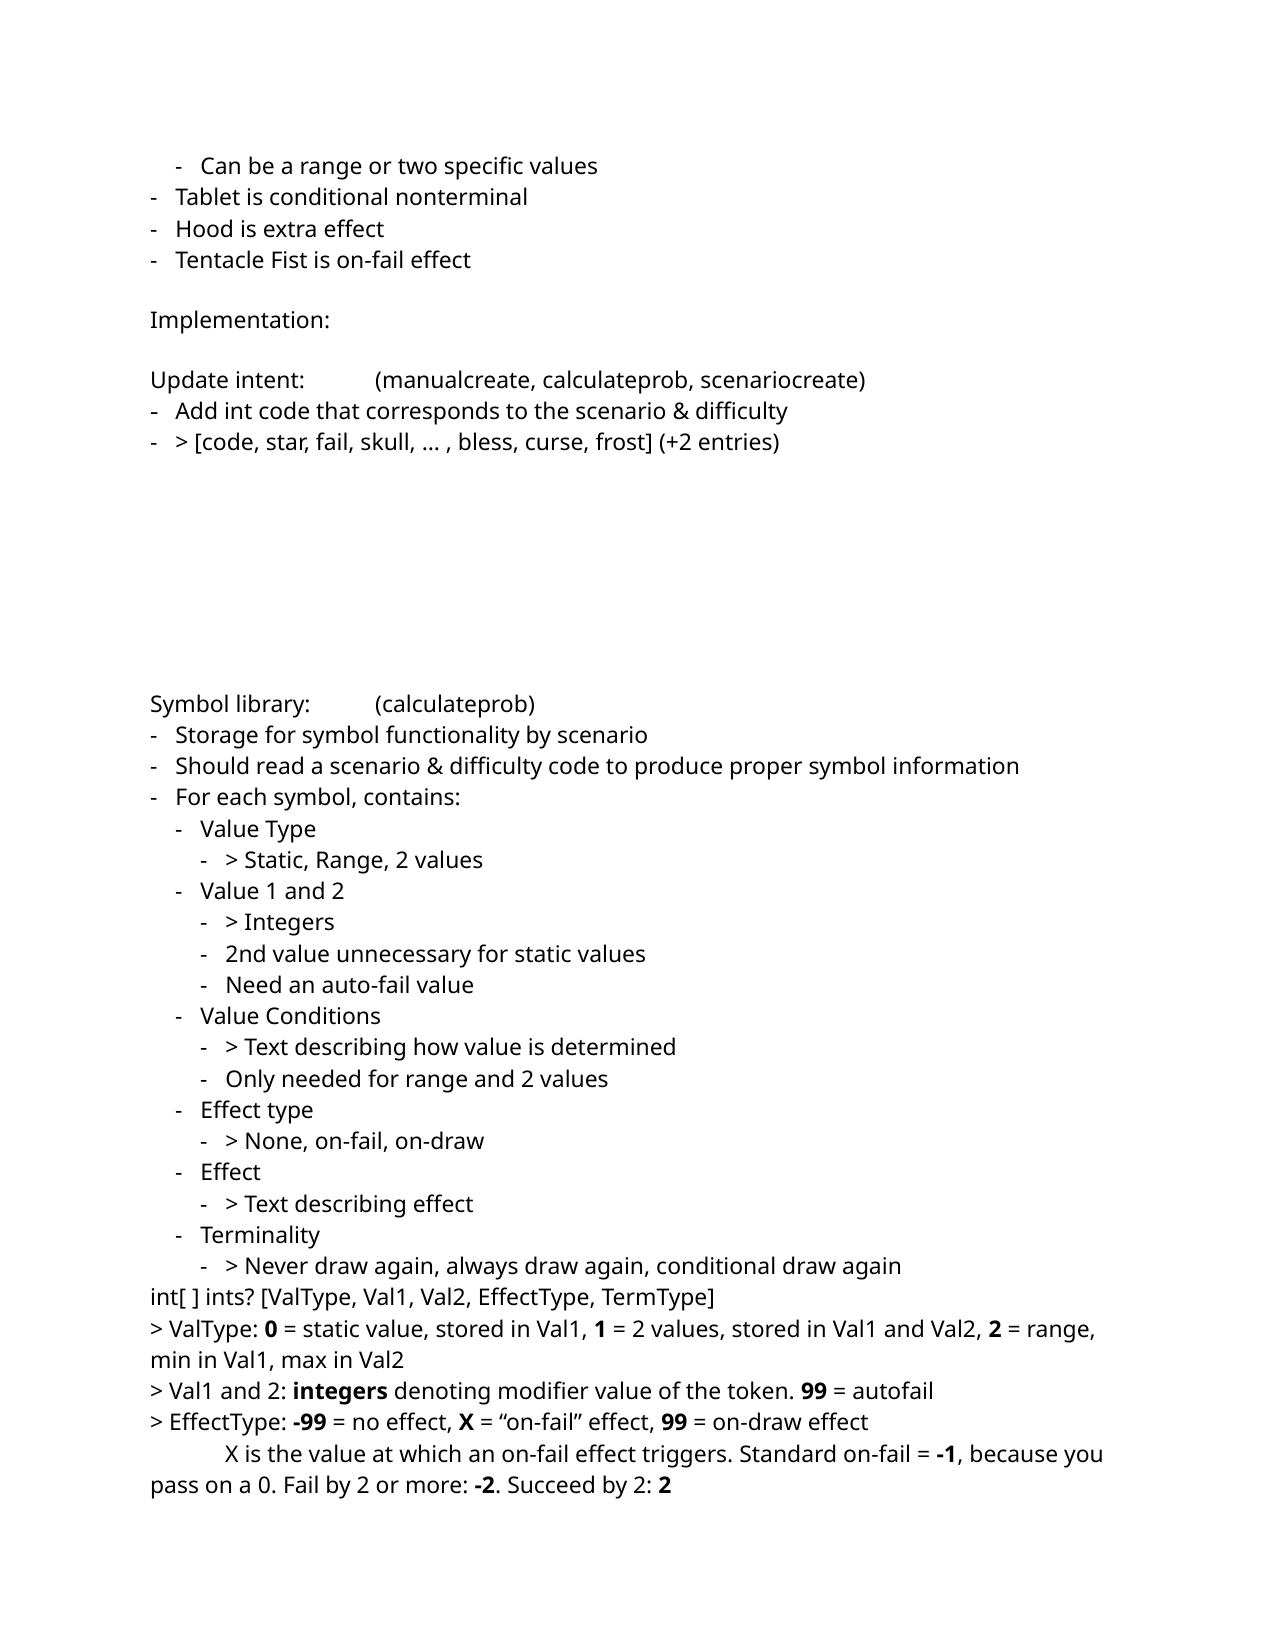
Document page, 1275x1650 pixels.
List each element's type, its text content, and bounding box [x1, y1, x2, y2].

text > Val1 and 2: integers denoting modifier value of the token. 99 = autofail [150, 1375, 1125, 1406]
list > Text describing effect [200, 1187, 1125, 1219]
list Value Conditions [175, 1000, 1125, 1031]
list Only needed for range and 2 values [200, 1062, 1125, 1094]
list Value 1 and 2 [175, 875, 1125, 906]
text int[ ] ints? [ValType, Val1, Val2, EffectType, TermType] [150, 1281, 1125, 1312]
list Tentacle Fist is on-fail effect [150, 244, 1125, 275]
list > Integers [200, 906, 1125, 937]
text Symbol library: (calculateprob) [150, 687, 1125, 719]
list Storage for symbol functionality by scenario [150, 719, 1125, 750]
list Tablet is conditional nonterminal [150, 181, 1125, 212]
list Hood is extra effect [150, 212, 1125, 244]
list 2nd value unnecessary for static values [200, 937, 1125, 969]
list Should read a scenario & difficulty code to produce proper symbol information [150, 750, 1125, 781]
list Effect type [175, 1094, 1125, 1125]
list > [code, star, fail, skull, … , bless, curse, frost] (+2 entries) [150, 426, 1125, 457]
list Need an auto-fail value [200, 969, 1125, 1000]
list Effect [175, 1156, 1125, 1187]
list > Never draw again, always draw again, conditional draw again [200, 1250, 1125, 1281]
text Update intent: (manualcreate, calculateprob, scenariocreate) [150, 364, 1125, 395]
text Implementation: [150, 304, 1125, 335]
text > ValType: 0 = static value, stored in Val1, 1 = 2 values, stored in Val1 and Val2, 2 = range, min in Val1, max in Val2 [150, 1312, 1125, 1375]
list > Text describing how value is determined [200, 1031, 1125, 1062]
list Can be a range or two specific values [175, 150, 1125, 181]
list > None, on-fail, on-draw [200, 1125, 1125, 1156]
list > Static, Range, 2 values [200, 844, 1125, 875]
text X is the value at which an on-fail effect triggers. Standard on-fail = -1, because you pass on a 0. Fail by 2 or more: -2. Succeed by 2: 2 [150, 1437, 1125, 1500]
list Add int code that corresponds to the scenario & difficulty [150, 395, 1125, 426]
text > EffectType: -99 = no effect, X = “on-fail” effect, 99 = on-draw effect [150, 1406, 1125, 1437]
list For each symbol, contains: [150, 781, 1125, 812]
list Terminality [175, 1219, 1125, 1250]
list Value Type [175, 812, 1125, 844]
